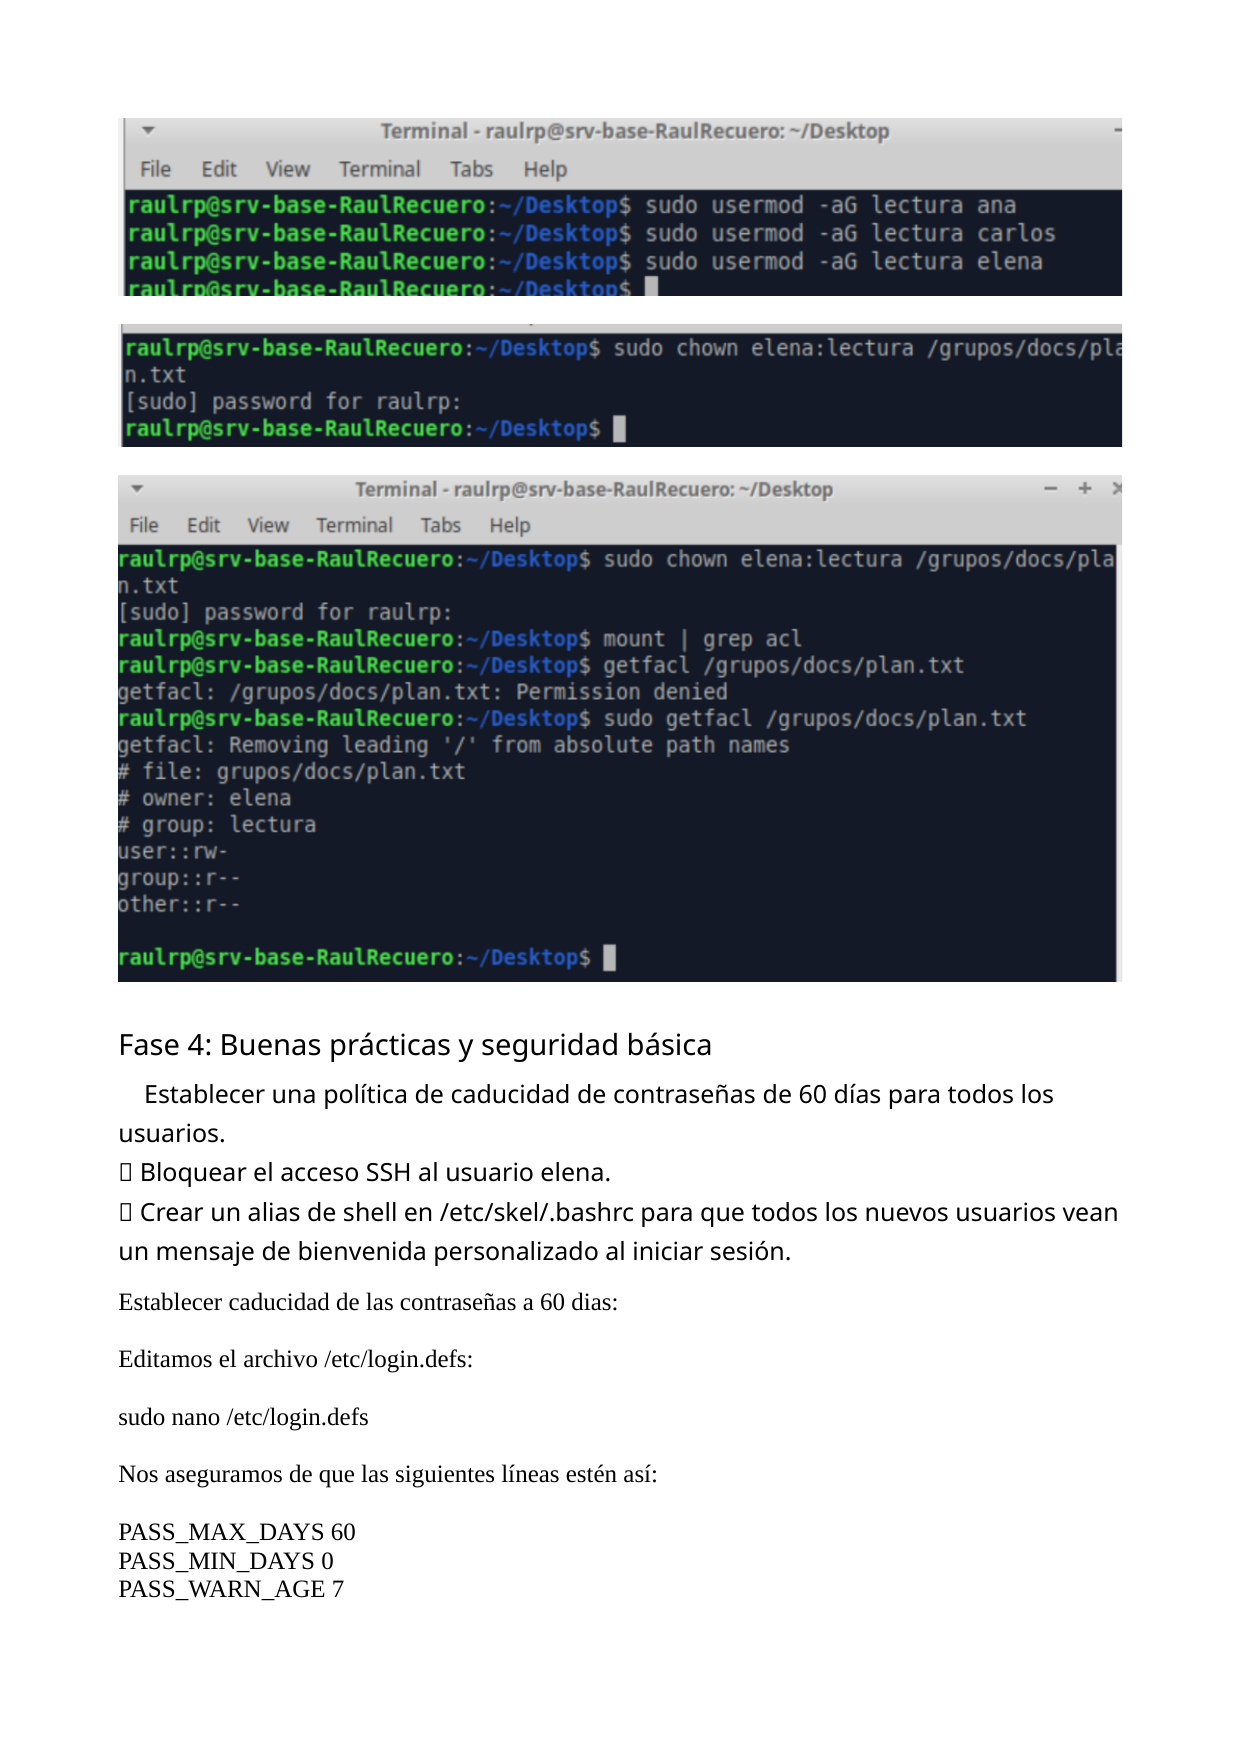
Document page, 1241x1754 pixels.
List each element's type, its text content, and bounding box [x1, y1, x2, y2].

picture [118, 118, 1123, 296]
text PASS_MIN_DAYS 0 [118, 1546, 1122, 1574]
text ✅ Establecer una política de caducidad de contraseñas de 60 días para todos los usuarios. ✅ Bloquear el acceso SSH al usuario elena. ✅ Crear un alias de shell en /etc/skel/.bashrc para que todos los nuevos usuarios vean un mensaje de bienvenida personalizado al iniciar sesión. [118, 1077, 1122, 1267]
text PASS_WARN_AGE 7 [118, 1574, 1122, 1603]
text Editamos el archivo /etc/login.defs: [118, 1344, 1122, 1373]
text PASS_MAX_DAYS 60 [118, 1517, 1122, 1546]
picture [118, 475, 1123, 982]
text Nos aseguramos de que las siguientes líneas estén así: [118, 1459, 1122, 1488]
subtitle Fase 4: Buenas prácticas y seguridad básica [118, 1024, 1122, 1064]
text Establecer caducidad de las contraseñas a 60 dias: [118, 1287, 1122, 1316]
picture [118, 324, 1123, 447]
text sudo nano /etc/login.defs [118, 1402, 1122, 1431]
